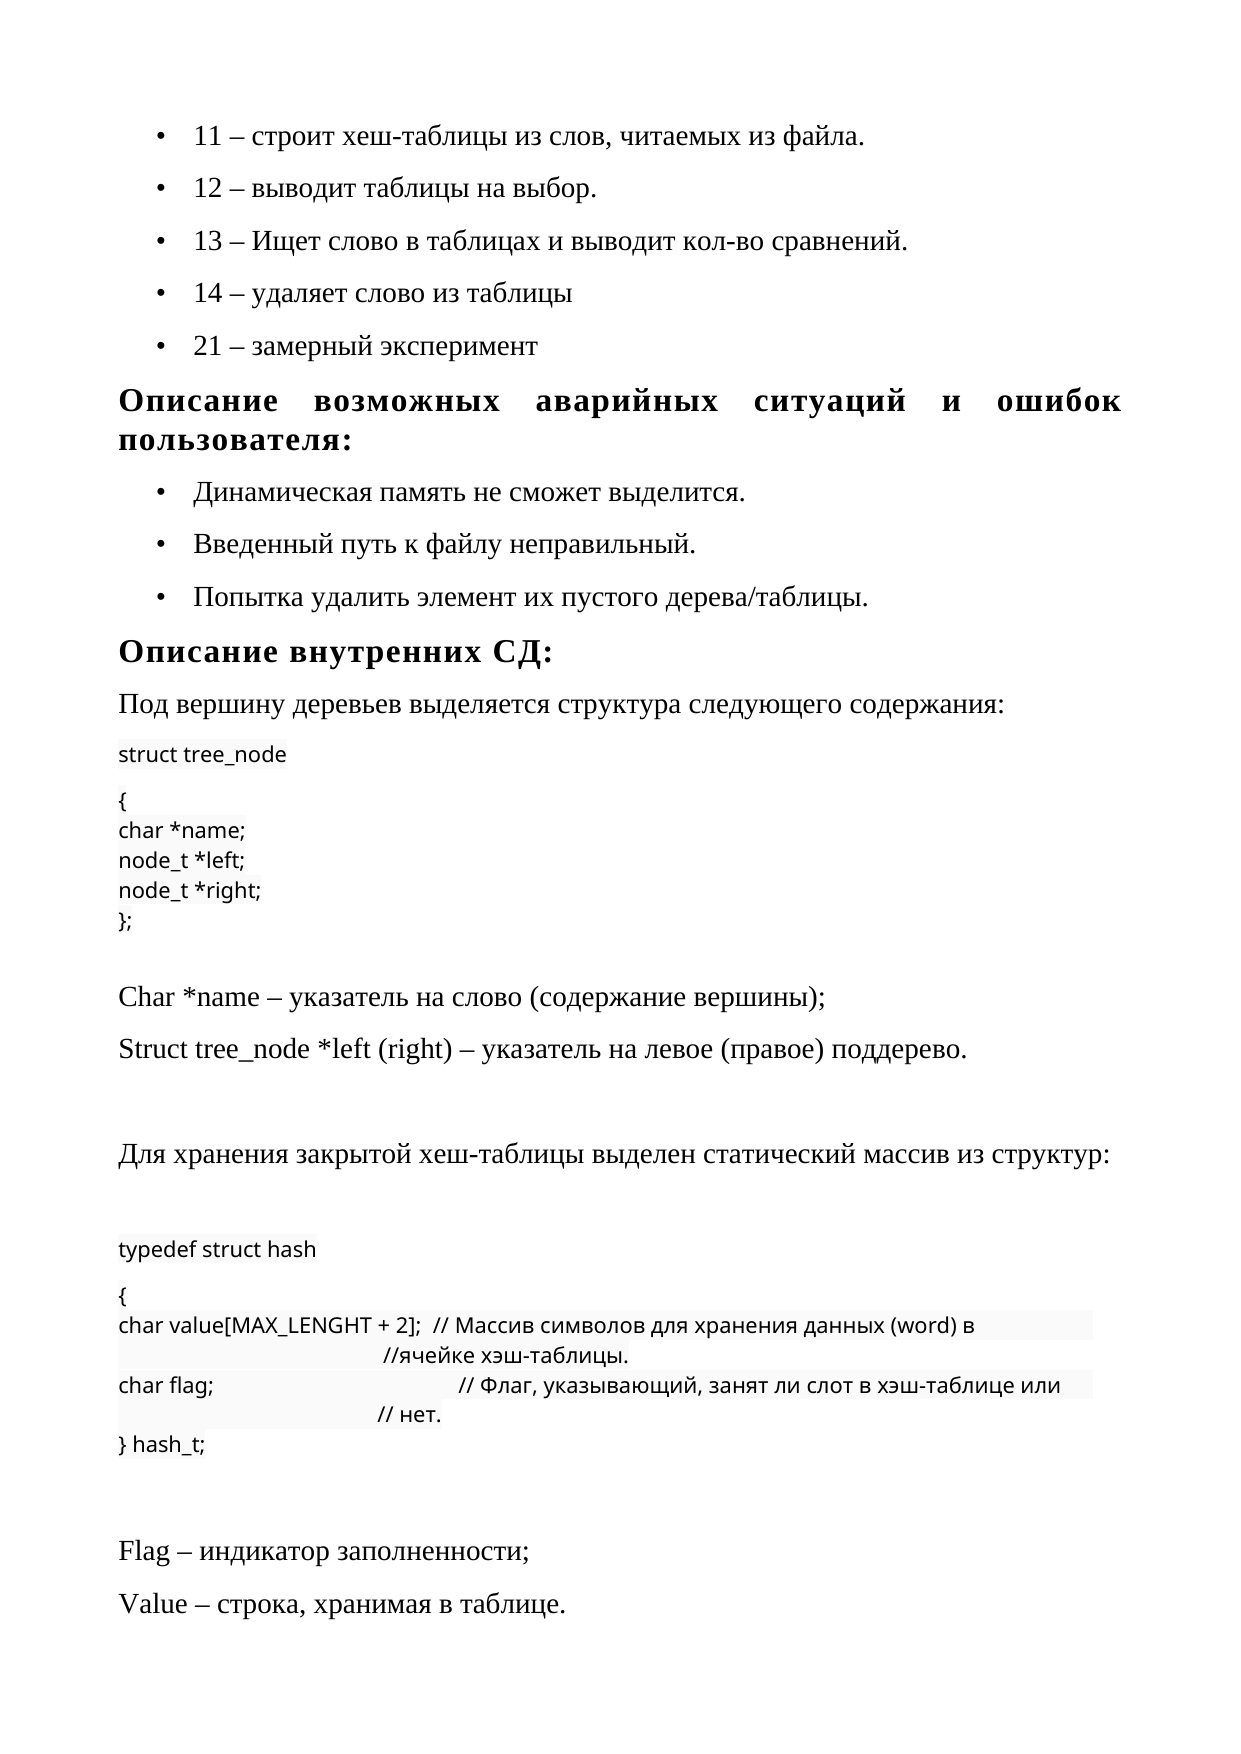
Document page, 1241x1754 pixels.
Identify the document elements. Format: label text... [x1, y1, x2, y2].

text Описание внутренних СД: [118, 631, 1122, 670]
text Описание возможных аварийных ситуаций и ошибок пользователя: [118, 381, 1122, 457]
list Введенный путь к файлу неправильный. [156, 526, 1122, 560]
text node_t *right; [118, 875, 1122, 904]
text }; [118, 904, 1122, 934]
text char flag; // Флаг, указывающий, занят ли слот в хэш-таблице или // нет. [118, 1369, 1122, 1429]
text Для хранения закрытой хеш-таблицы выделен статический массив из структур: [118, 1137, 1122, 1170]
list 14 – удаляет слово из таблицы [156, 276, 1122, 309]
list 11 – строит хеш-таблицы из слов, читаемых из файла. [156, 118, 1122, 152]
list 12 – выводит таблицы на выбор. [156, 171, 1122, 204]
text } hash_t; [118, 1429, 1122, 1459]
list 21 – замерный эксперимент [156, 328, 1122, 362]
text Под вершину деревьев выделяется структура следующего содержания: [118, 686, 1122, 720]
text char *name; [118, 815, 1122, 845]
text struct tree_node [118, 739, 1122, 769]
text typedef struct hash [118, 1234, 1122, 1263]
text Struct tree_node *left (right) – указатель на левое (правое) поддерево. [118, 1032, 1122, 1065]
text char value[MAX_LENGHT + 2]; // Массив символов для хранения данных (word) в //ячейке хэш-таблицы. [118, 1310, 1122, 1369]
text Char *name – указатель на слово (содержание вершины); [118, 979, 1122, 1013]
list 13 – Ищет слово в таблицах и выводит кол-во сравнений. [156, 223, 1122, 257]
text Flag – индикатор заполненности; [118, 1533, 1122, 1567]
text Value – строка, хранимая в таблице. [118, 1586, 1122, 1619]
list Попытка удалить элемент их пустого дерева/таблицы. [156, 579, 1122, 612]
text node_t *left; [118, 845, 1122, 875]
text { [118, 785, 1122, 815]
list Динамическая память не сможет выделится. [156, 474, 1122, 507]
text { [118, 1280, 1122, 1310]
